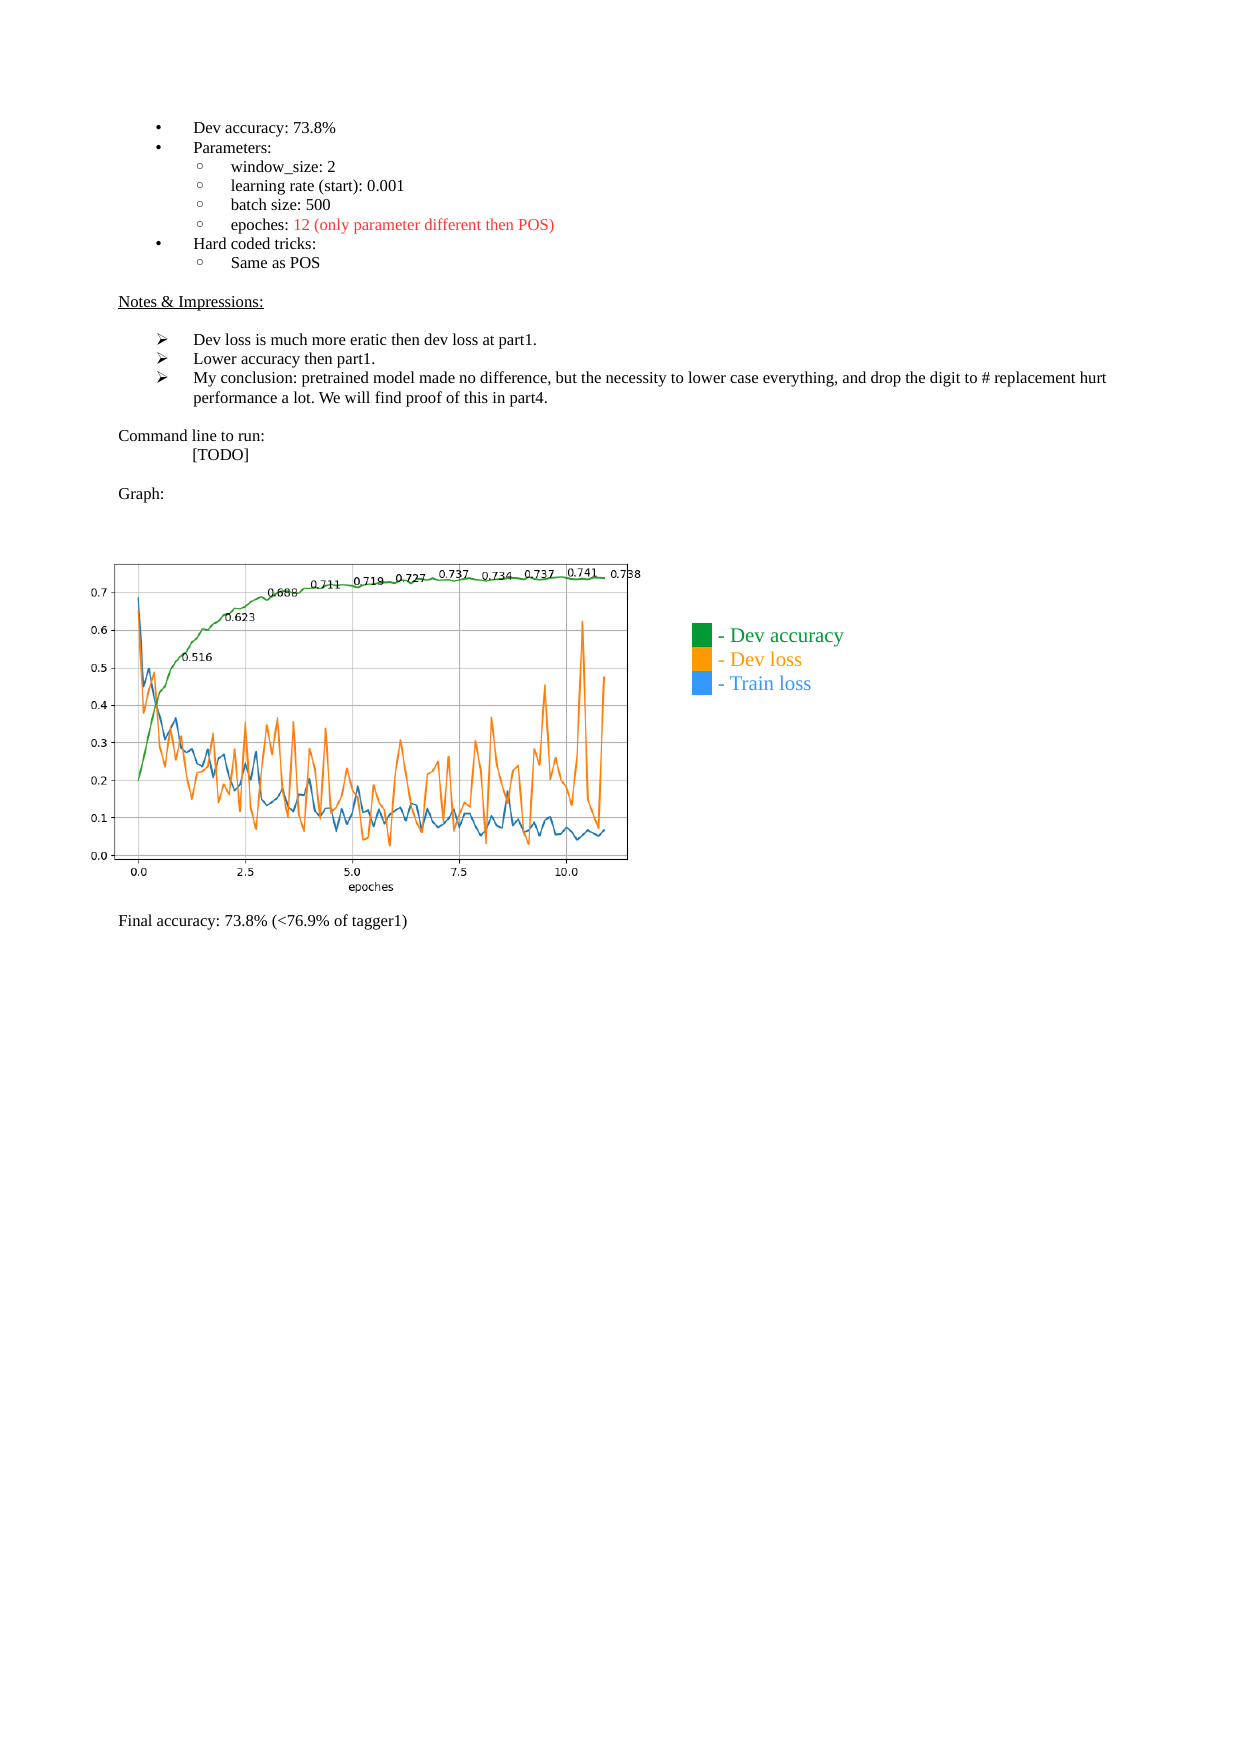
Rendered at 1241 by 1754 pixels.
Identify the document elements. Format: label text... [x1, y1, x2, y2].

list Dev accuracy: 73.8% [156, 118, 1122, 137]
text [TODO] [118, 445, 1122, 464]
list Lower accuracy then part1. [156, 349, 1122, 368]
list Hard coded tricks: [156, 234, 1122, 253]
text - Dev accuracy [692, 622, 1122, 647]
list My conclusion: pretrained model made no difference, but the necessity to lower case everything, and drop the digit to # replacement hurt performance a lot. We will find proof of this in part4. [156, 368, 1122, 407]
text Command line to run: [118, 426, 1122, 445]
text Graph: [118, 483, 1122, 503]
list batch size: 500 [193, 195, 1122, 214]
list epoches: 12 (only parameter different then POS) [193, 214, 1122, 234]
text - Train loss [692, 671, 1122, 695]
text Notes & Impressions: [118, 291, 1122, 311]
list Dev loss is much more eratic then dev loss at part1. [156, 330, 1122, 349]
list Same as POS [193, 253, 1122, 272]
list window_size: 2 [193, 157, 1122, 176]
text - Dev loss [692, 647, 1122, 671]
list Parameters: [156, 137, 1122, 157]
text Final accuracy: 73.8% (<76.9% of tagger1) [118, 887, 1122, 930]
picture [32, 517, 692, 901]
list learning rate (start): 0.001 [193, 176, 1122, 195]
